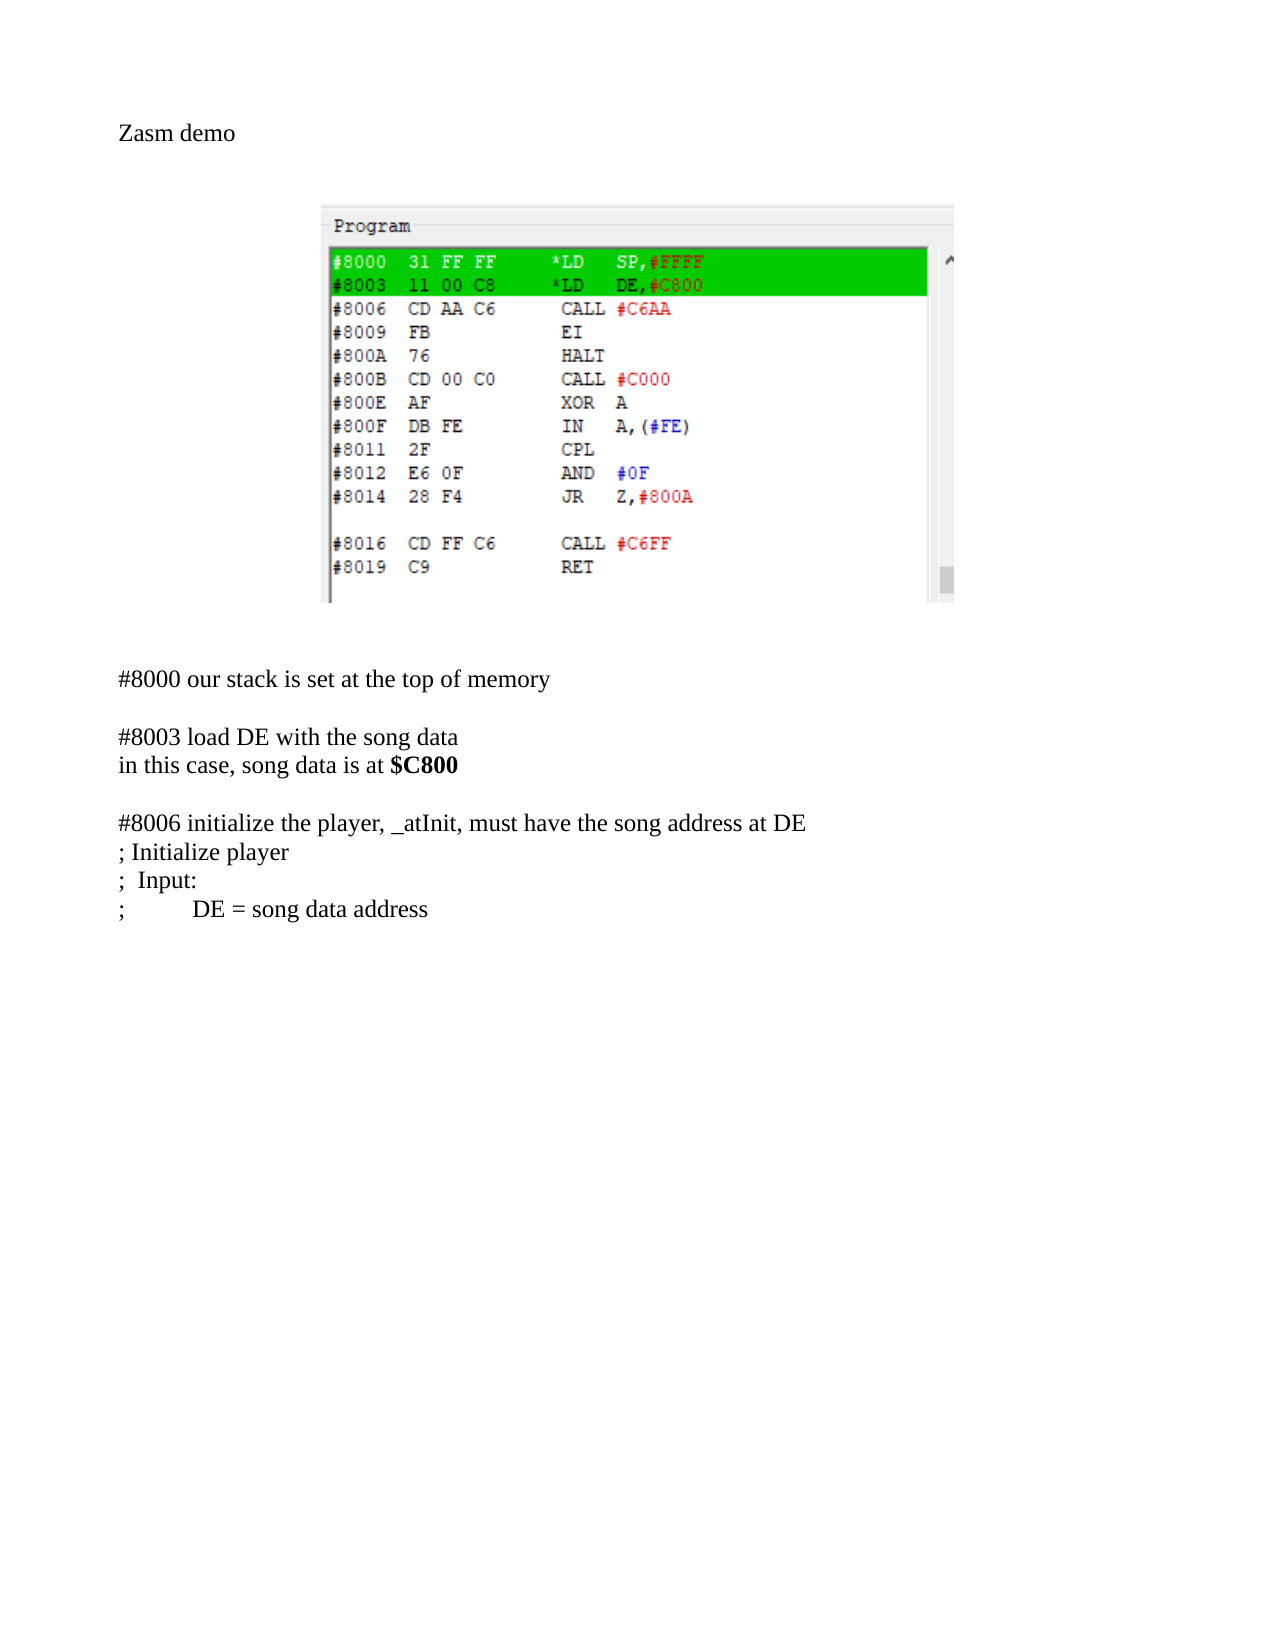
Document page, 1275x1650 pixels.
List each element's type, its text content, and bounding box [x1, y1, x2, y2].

text Zasm demo [118, 118, 1157, 147]
text #8000 our stack is set at the top of memory [118, 664, 1157, 693]
text #8006 initialize the player, _atInit, must have the song address at DE [118, 808, 1157, 837]
text #8003 load DE with the song data [118, 722, 1157, 751]
text ; DE = song data address [118, 894, 1157, 923]
text ; Input: [118, 866, 1157, 894]
text in this case, song data is at $C800 [118, 751, 1157, 779]
text ; Initialize player [118, 837, 1157, 866]
picture [321, 204, 954, 603]
